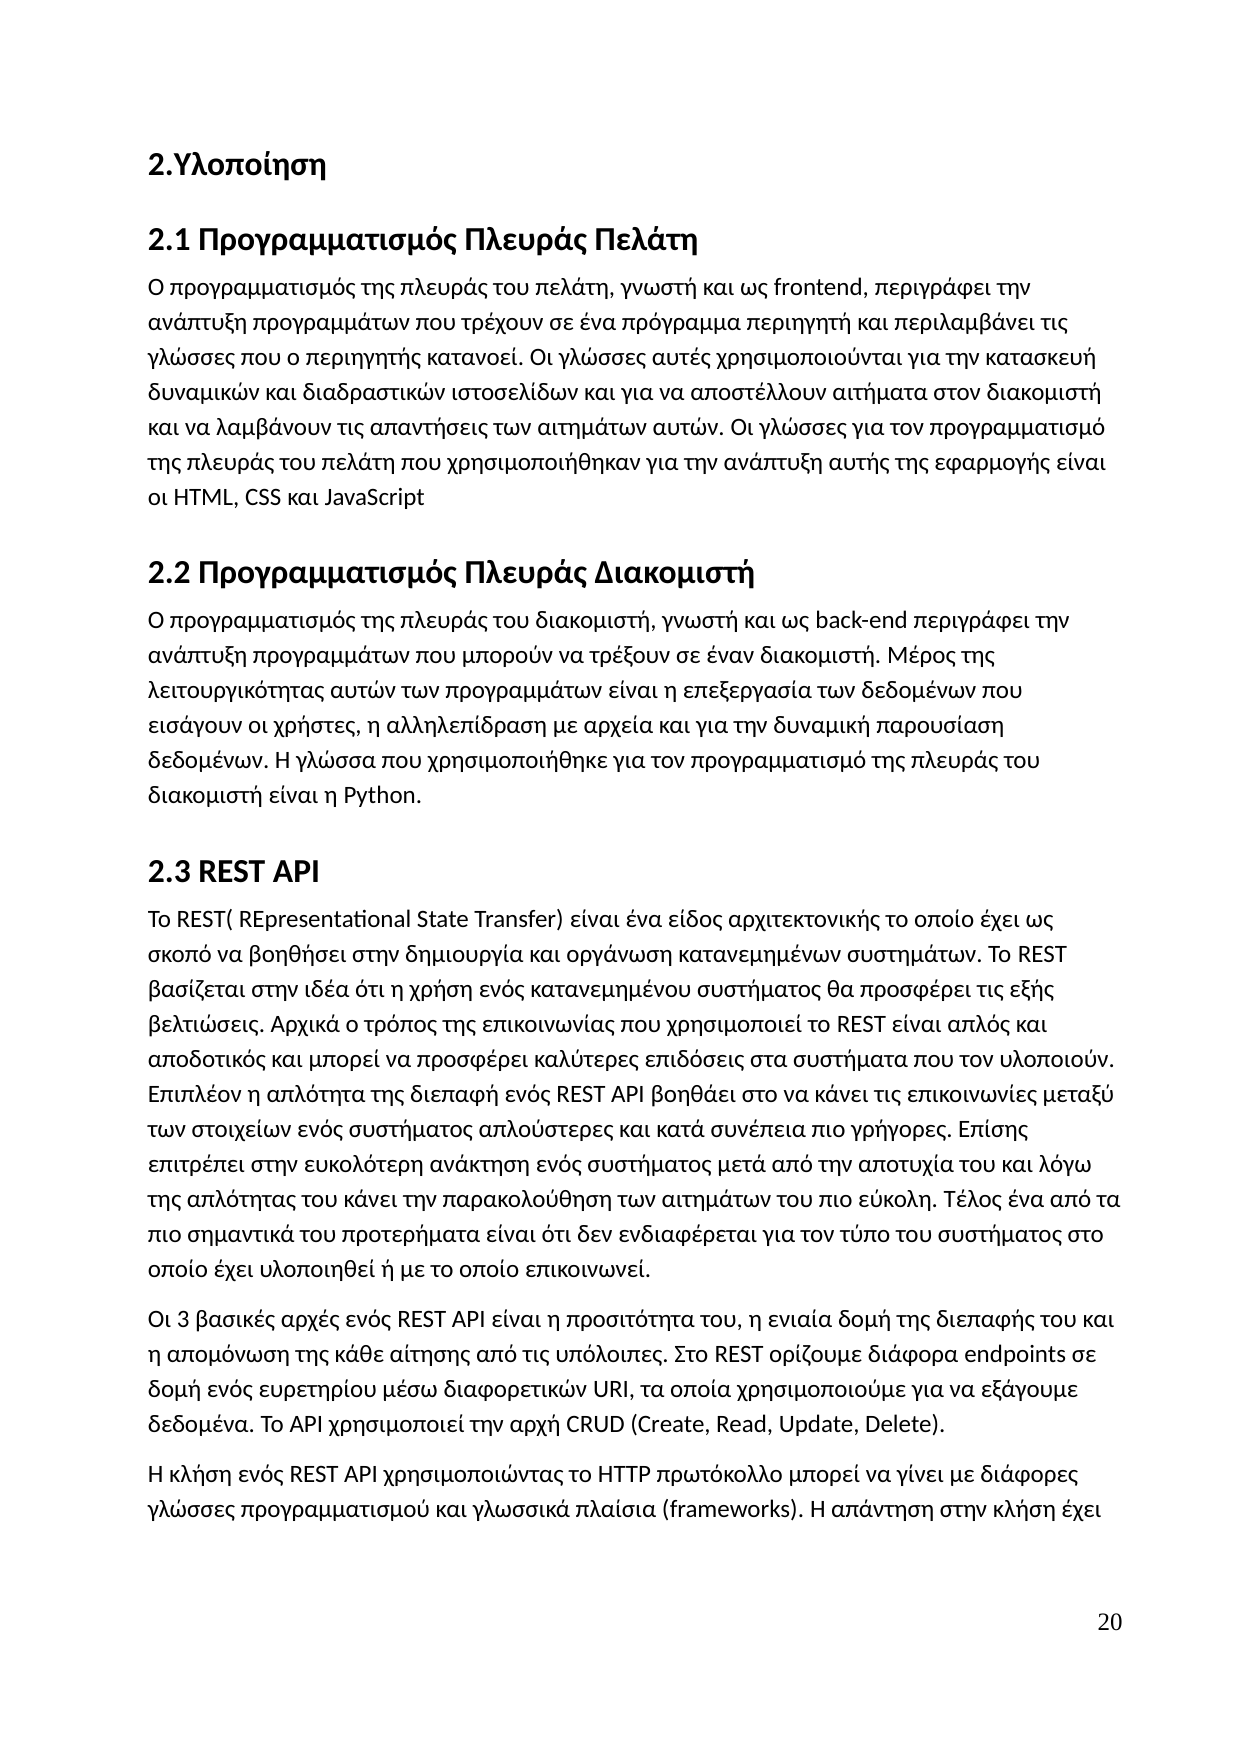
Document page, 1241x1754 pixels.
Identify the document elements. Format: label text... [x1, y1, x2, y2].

subtitle 2.2 Προγραμματισμός Πλευράς Διακομιστή [148, 551, 1122, 592]
text Οι 3 βασικές αρχές ενός REST API είναι η προσιτότητα του, η ενιαία δομή της διεπαφής του και η απομόνωση της κάθε αίτησης από τις υπόλοιπες. Στο REST ορίζουμε διάφορα endpoints σε δομή ενός ευρετηρίου μέσω διαφορετικών URI, τα οποία χρησιμοποιούμε για να εξάγουμε δεδομένα. Το API χρησιμοποιεί την αρχή CRUD (Create, Read, Update, Delete). [148, 1303, 1122, 1439]
subtitle 2.1 Προγραμματισμός Πλευράς Πελάτη [148, 217, 1122, 258]
text Η κλήση ενός REST API χρησιμοποιώντας το HTTP πρωτόκολλο μπορεί να γίνει με διάφορες γλώσσες προγραμματισμού και γλωσσικά πλαίσια (frameworks). Η απάντηση στην κλήση έχει [148, 1458, 1122, 1523]
text Ο προγραμματισμός της πλευράς του πελάτη, γνωστή και ως frontend, περιγράφει την ανάπτυξη προγραμμάτων που τρέχουν σε ένα πρόγραμμα περιηγητή και περιλαμβάνει τις γλώσσες που ο περιηγητής κατανοεί. Οι γλώσσες αυτές χρησιμοποιούνται για την κατασκευή δυναμικών και διαδραστικών ιστοσελίδων και για να αποστέλλουν αιτήματα στον διακομιστή και να λαμβάνουν τις απαντήσεις των αιτημάτων αυτών. Οι γλώσσες για τον προγραμματισμό της πλευράς του πελάτη που χρησιμοποιήθηκαν για την ανάπτυξη αυτής της εφαρμογής είναι οι HTML, CSS και JavaScript [148, 271, 1122, 511]
text Ο προγραμματισμός της πλευράς του διακομιστή, γνωστή και ως back-end περιγράφει την ανάπτυξη προγραμμάτων που μπορούν να τρέξουν σε έναν διακομιστή. Μέρος της λειτουργικότητας αυτών των προγραμμάτων είναι η επεξεργασία των δεδομένων που εισάγουν οι χρήστες, η αλληλεπίδραση με αρχεία και για την δυναμική παρουσίαση δεδομένων. Η γλώσσα που χρησιμοποιήθηκε για τον προγραμματισμό της πλευράς του διακομιστή είναι η Python. [148, 605, 1122, 810]
subtitle 2.3 REST API [148, 850, 1122, 891]
text Το REST( REpresentational State Transfer) είναι ένα είδος αρχιτεκτονικής το οποίο έχει ως σκοπό να βοηθήσει στην δημιουργία και οργάνωση κατανεμημένων συστημάτων. Το REST βασίζεται στην ιδέα ότι η χρήση ενός κατανεμημένου συστήματος θα προσφέρει τις εξής βελτιώσεις. Αρχικά ο τρόπος της επικοινωνίας που χρησιμοποιεί το REST είναι απλός και αποδοτικός και μπορεί να προσφέρει καλύτερες επιδόσεις στα συστήματα που τον υλοποιούν. Επιπλέον η απλότητα της διεπαφή ενός REST API βοηθάει στο να κάνει τις επικοινωνίες μεταξύ των στοιχείων ενός συστήματος απλούστερες και κατά συνέπεια πιο γρήγορες. Επίσης επιτρέπει στην ευκολότερη ανάκτηση ενός συστήματος μετά από την αποτυχία του και λόγω της απλότητας του κάνει την παρακολούθηση των αιτημάτων του πιο εύκολη. Τέλος ένα από τα πιο σημαντικά του προτερήματα είναι ότι δεν ενδιαφέρεται για τον τύπο του συστήματος στο οποίο έχει υλοποιηθεί ή με το οποίο επικοινωνεί. [148, 903, 1122, 1284]
subtitle 2.Υλοποίηση [148, 143, 1122, 184]
